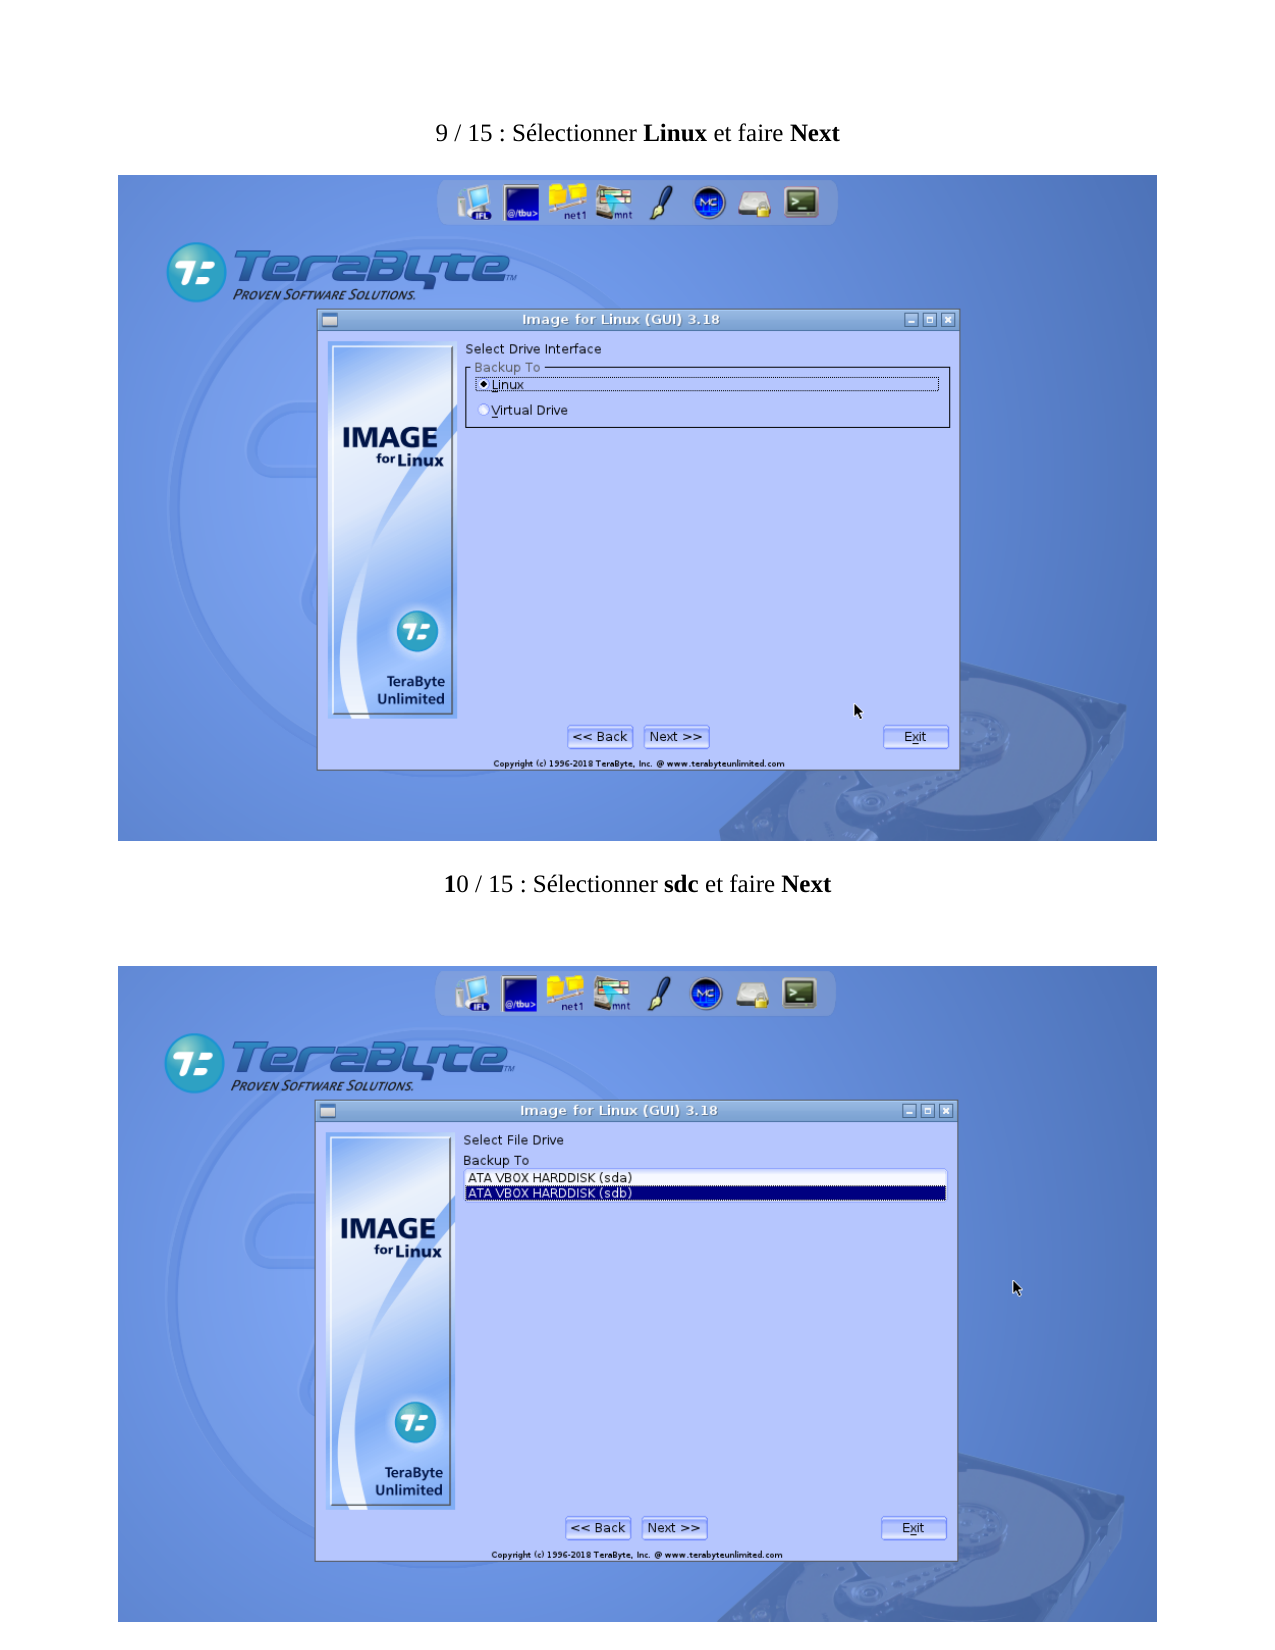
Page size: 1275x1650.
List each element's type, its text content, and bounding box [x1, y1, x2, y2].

picture [118, 175, 1157, 841]
text 10 / 15 : Sélectionner sdc et faire Next [118, 869, 1157, 898]
text 9 / 15 : Sélectionner Linux et faire Next [118, 118, 1157, 147]
picture [118, 966, 1157, 1622]
